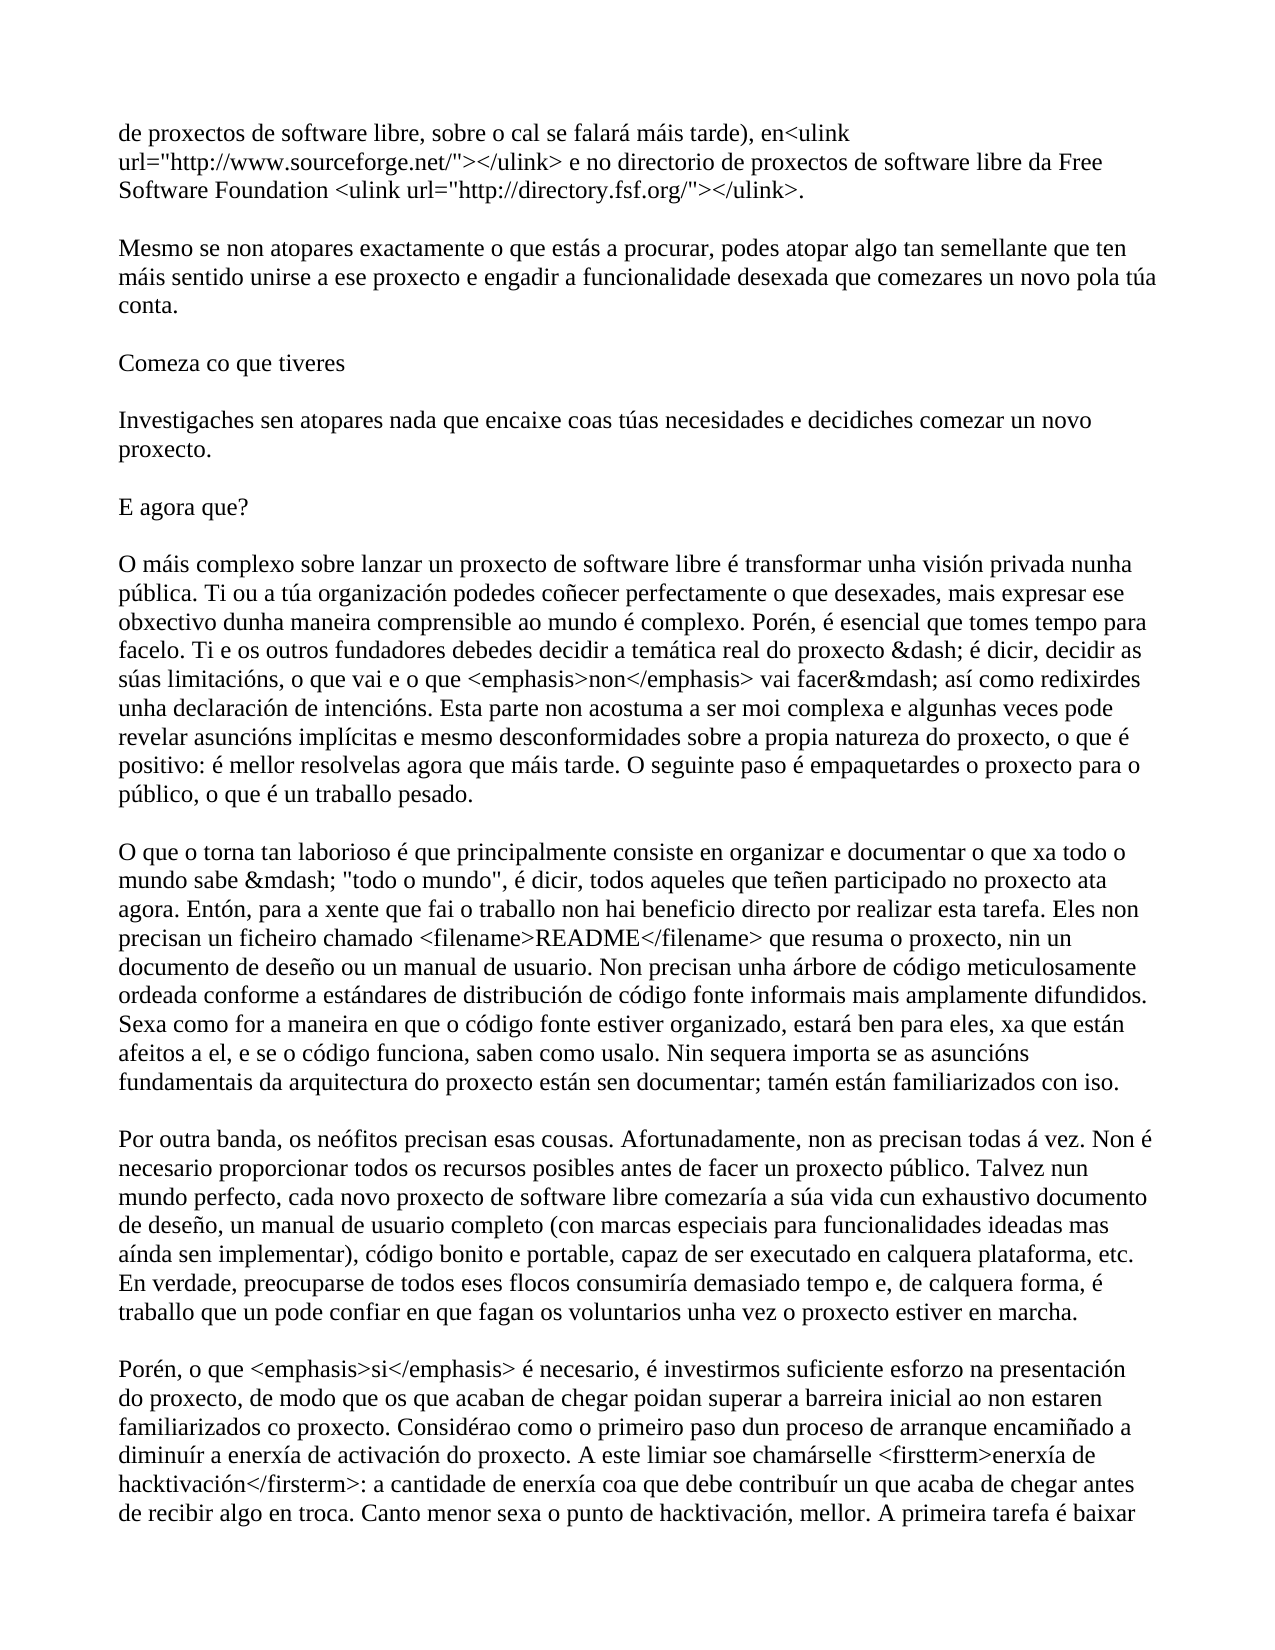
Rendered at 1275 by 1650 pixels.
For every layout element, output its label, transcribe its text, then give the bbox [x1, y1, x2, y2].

text E agora que? [118, 492, 1157, 521]
text de proxectos de software libre, sobre o cal se falará máis tarde), en<ulink url="http://www.sourceforge.net/"></ulink> e no directorio de proxectos de software libre da Free Software Foundation <ulink url="http://directory.fsf.org/"></ulink>. [118, 118, 1157, 204]
text O que o torna tan laborioso é que principalmente consiste en organizar e documentar o que xa todo o mundo sabe &mdash; "todo o mundo", é dicir, todos aqueles que teñen participado no proxecto ata agora. Entón, para a xente que fai o traballo non hai beneficio directo por realizar esta tarefa. Eles non precisan un ficheiro chamado <filename>README</filename> que resuma o proxecto, nin un documento de deseño ou un manual de usuario. Non precisan unha árbore de código meticulosamente ordeada conforme a estándares de distribución de código fonte informais mais amplamente difundidos. Sexa como for a maneira en que o código fonte estiver organizado, estará ben para eles, xa que están afeitos a el, e se o código funciona, saben como usalo. Nin sequera importa se as asuncións fundamentais da arquitectura do proxecto están sen documentar; tamén están familiarizados con iso. [118, 837, 1157, 1096]
text Investigaches sen atopares nada que encaixe coas túas necesidades e decidiches comezar un novo proxecto. [118, 406, 1157, 463]
text Comeza co que tiveres [118, 348, 1157, 377]
text Por outra banda, os neófitos precisan esas cousas. Afortunadamente, non as precisan todas á vez. Non é necesario proporcionar todos os recursos posibles antes de facer un proxecto público. Talvez nun mundo perfecto, cada novo proxecto de software libre comezaría a súa vida cun exhaustivo documento de deseño, un manual de usuario completo (con marcas especiais para funcionalidades ideadas mas aínda sen implementar), código bonito e portable, capaz de ser executado en calquera plataforma, etc. En verdade, preocuparse de todos eses flocos consumiría demasiado tempo e, de calquera forma, é traballo que un pode confiar en que fagan os voluntarios unha vez o proxecto estiver en marcha. [118, 1124, 1157, 1326]
text O máis complexo sobre lanzar un proxecto de software libre é transformar unha visión privada nunha pública. Ti ou a túa organización podedes coñecer perfectamente o que desexades, mais expresar ese obxectivo dunha maneira comprensible ao mundo é complexo. Porén, é esencial que tomes tempo para facelo. Ti e os outros fundadores debedes decidir a temática real do proxecto &dash; é dicir, decidir as súas limitacións, o que vai e o que <emphasis>non</emphasis> vai facer&mdash; así como redixirdes unha declaración de intencións. Esta parte non acostuma a ser moi complexa e algunhas veces pode revelar asuncións implícitas e mesmo desconformidades sobre a propia natureza do proxecto, o que é positivo: é mellor resolvelas agora que máis tarde. O seguinte paso é empaquetardes o proxecto para o público, o que é un traballo pesado. [118, 549, 1157, 808]
text Porén, o que <emphasis>si</emphasis> é necesario, é investirmos suficiente esforzo na presentación do proxecto, de modo que os que acaban de chegar poidan superar a barreira inicial ao non estaren familiarizados co proxecto. Considérao como o primeiro paso dun proceso de arranque encamiñado a diminuír a enerxía de activación do proxecto. A este limiar soe chamárselle <firstterm>enerxía de hacktivación</firsterm>: a cantidade de enerxía coa que debe contribuír un que acaba de chegar antes de recibir algo en troca. Canto menor sexa o punto de hacktivación, mellor. A primeira tarefa é baixar [118, 1354, 1157, 1527]
text Mesmo se non atopares exactamente o que estás a procurar, podes atopar algo tan semellante que ten máis sentido unirse a ese proxecto e engadir a funcionalidade desexada que comezares un novo pola túa conta. [118, 233, 1157, 319]
